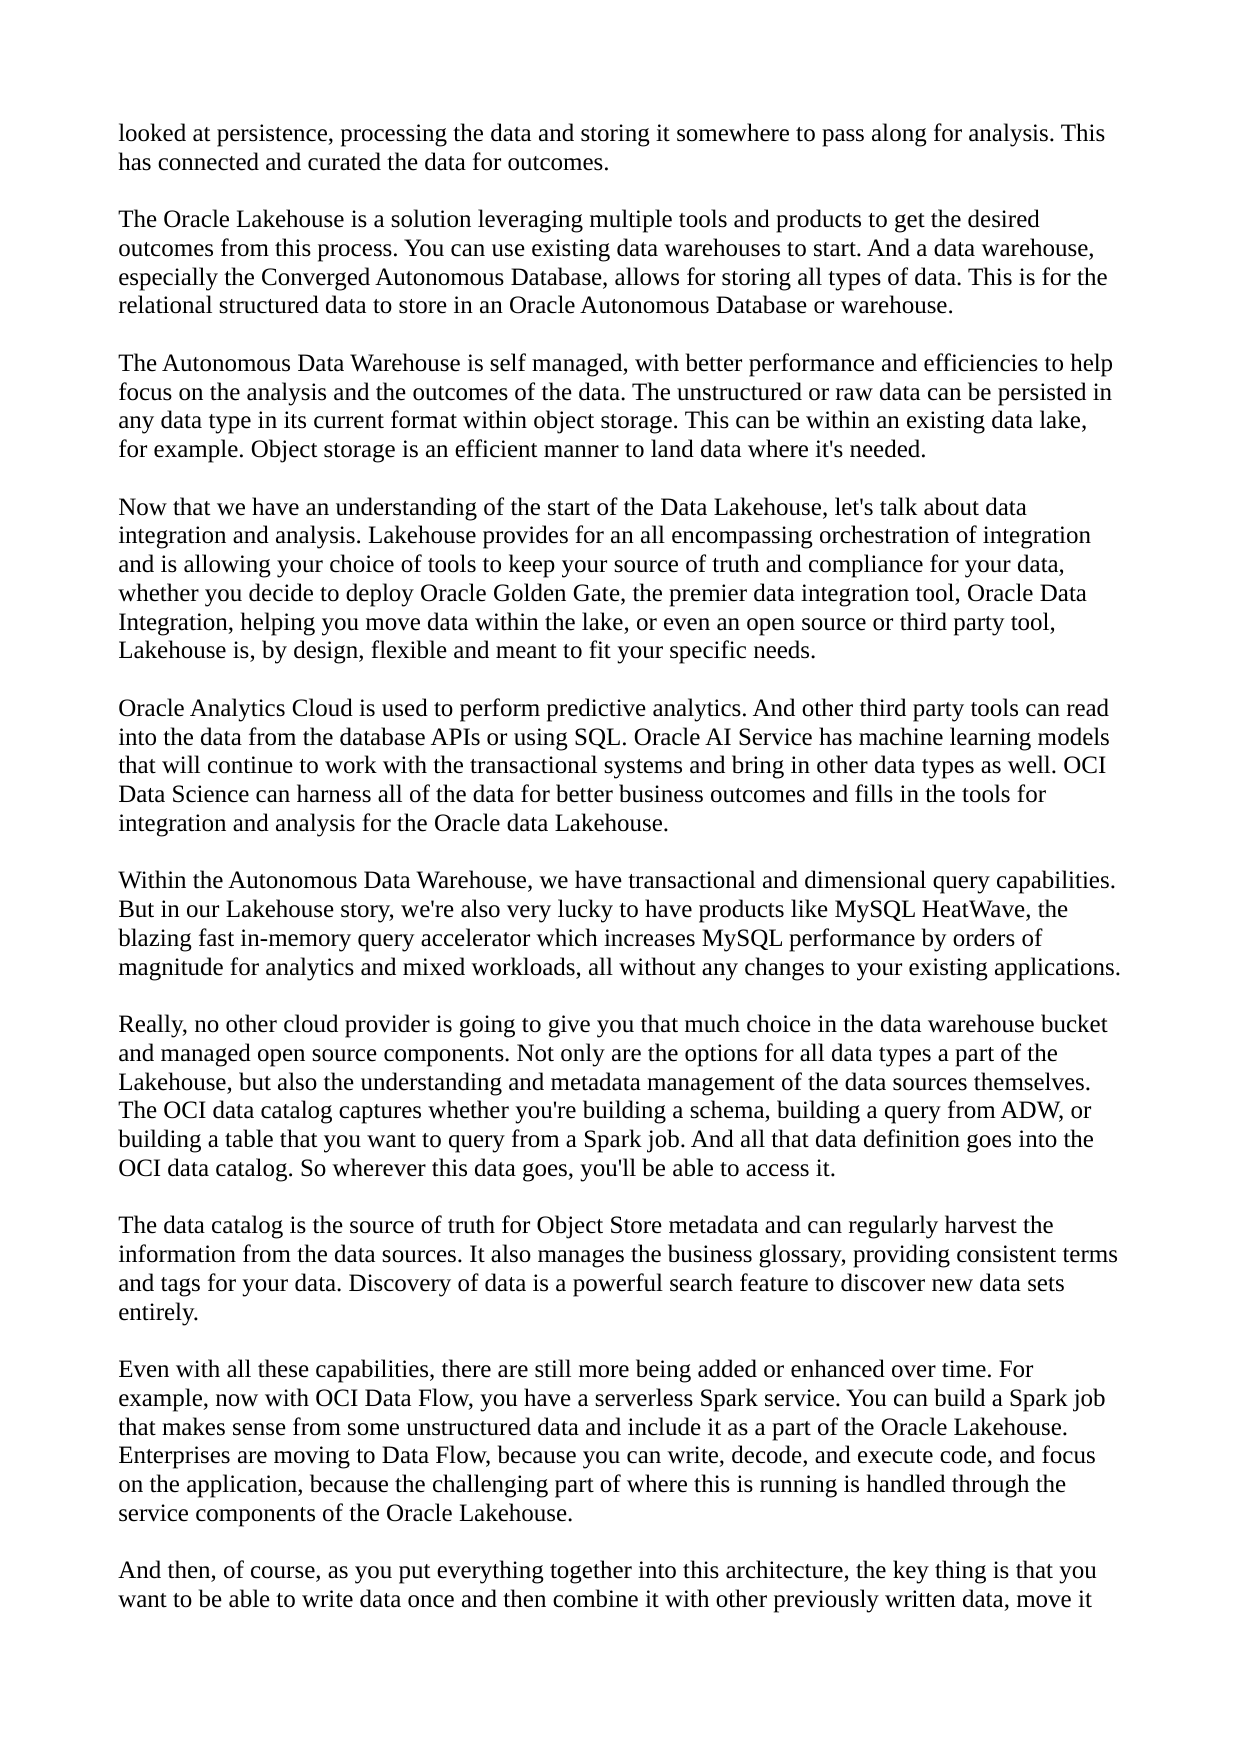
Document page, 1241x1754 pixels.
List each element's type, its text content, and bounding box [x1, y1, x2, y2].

text Now that we have an understanding of the start of the Data Lakehouse, let's talk about data integration and analysis. Lakehouse provides for an all encompassing orchestration of integration and is allowing your choice of tools to keep your source of truth and compliance for your data, whether you decide to deploy Oracle Golden Gate, the premier data integration tool, Oracle Data Integration, helping you move data within the lake, or even an open source or third party tool, Lakehouse is, by design, flexible and meant to fit your specific needs. [118, 492, 1122, 664]
text The Autonomous Data Warehouse is self managed, with better performance and efficiencies to help focus on the analysis and the outcomes of the data. The unstructured or raw data can be persisted in any data type in its current format within object storage. This can be within an existing data lake, for example. Object storage is an efficient manner to land data where it's needed. [118, 348, 1122, 463]
text And then, of course, as you put everything together into this architecture, the key thing is that you want to be able to write data once and then combine it with other previously written data, move it [118, 1556, 1122, 1613]
text Oracle Analytics Cloud is used to perform predictive analytics. And other third party tools can read into the data from the database APIs or using SQL. Oracle AI Service has machine learning models that will continue to work with the transactional systems and bring in other data types as well. OCI Data Science can harness all of the data for better business outcomes and fills in the tools for integration and analysis for the Oracle data Lakehouse. [118, 693, 1122, 837]
text The data catalog is the source of truth for Object Store metadata and can regularly harvest the information from the data sources. It also manages the business glossary, providing consistent terms and tags for your data. Discovery of data is a powerful search feature to discover new data sets entirely. [118, 1211, 1122, 1326]
text Within the Autonomous Data Warehouse, we have transactional and dimensional query capabilities. But in our Lakehouse story, we're also very lucky to have products like MySQL HeatWave, the blazing fast in-memory query accelerator which increases MySQL performance by orders of magnitude for analytics and mixed workloads, all without any changes to your existing applications. [118, 866, 1122, 981]
text Really, no other cloud provider is going to give you that much choice in the data warehouse bucket and managed open source components. Not only are the options for all data types a part of the Lakehouse, but also the understanding and metadata management of the data sources themselves. The OCI data catalog captures whether you're building a schema, building a query from ADW, or building a table that you want to query from a Spark job. And all that data definition goes into the OCI data catalog. So wherever this data goes, you'll be able to access it. [118, 1009, 1122, 1182]
text The Oracle Lakehouse is a solution leveraging multiple tools and products to get the desired outcomes from this process. You can use existing data warehouses to start. And a data warehouse, especially the Converged Autonomous Database, allows for storing all types of data. This is for the relational structured data to store in an Oracle Autonomous Database or warehouse. [118, 204, 1122, 319]
text Even with all these capabilities, there are still more being added or enhanced over time. For example, now with OCI Data Flow, you have a serverless Spark service. You can build a Spark job that makes sense from some unstructured data and include it as a part of the Oracle Lakehouse. Enterprises are moving to Data Flow, because you can write, decode, and execute code, and focus on the application, because the challenging part of where this is running is handled through the service components of the Oracle Lakehouse. [118, 1354, 1122, 1527]
text looked at persistence, processing the data and storing it somewhere to pass along for analysis. This has connected and curated the data for outcomes. [118, 118, 1122, 176]
